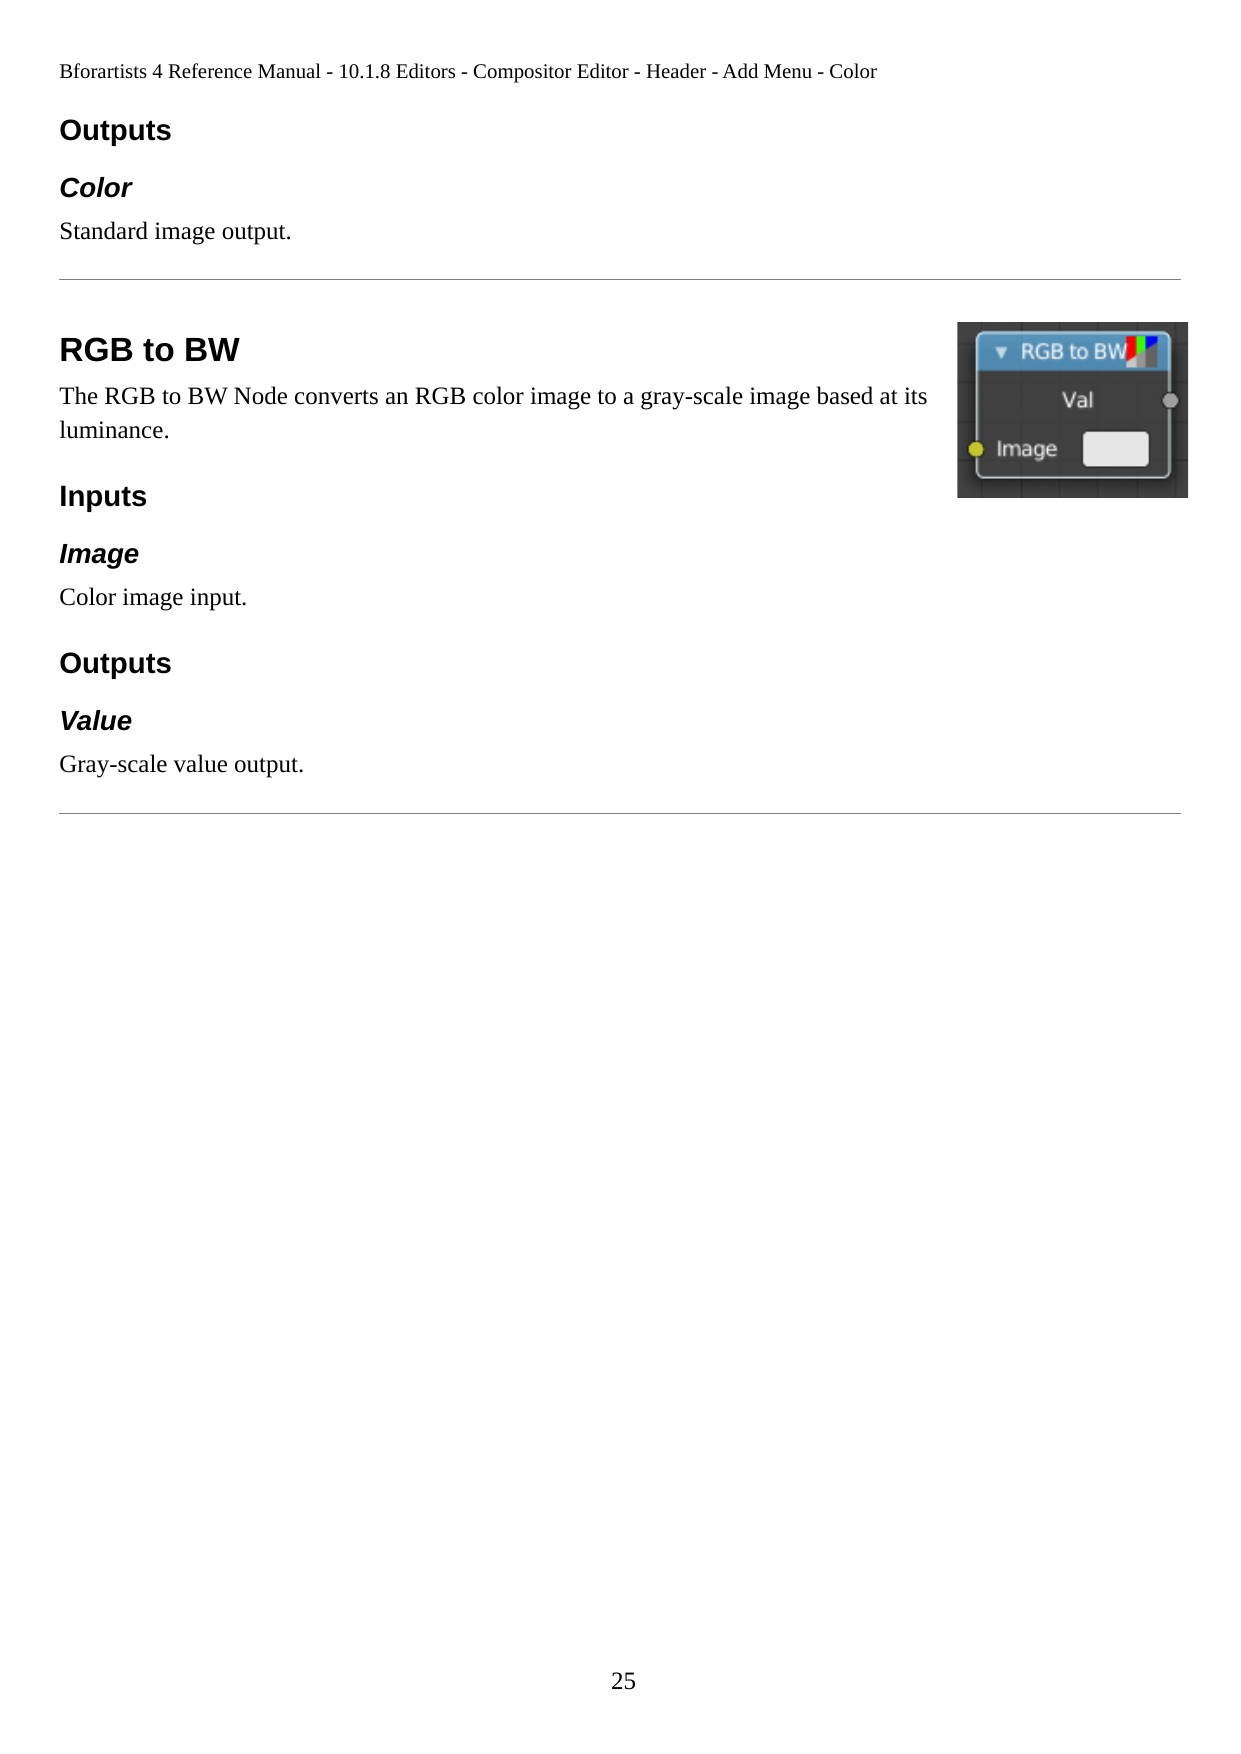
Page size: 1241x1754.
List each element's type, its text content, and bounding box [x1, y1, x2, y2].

subtitle RGB to BW [59, 330, 957, 368]
subtitle Outputs [59, 646, 1181, 679]
text Gray-scale value output. [59, 749, 1181, 778]
subtitle Value [59, 704, 1181, 736]
subtitle Image [59, 538, 1181, 570]
text Standard image output. [59, 216, 1181, 244]
subtitle Inputs [59, 479, 1181, 513]
text The RGB to BW Node converts an RGB color image to a gray-scale image based at its luminance. [59, 381, 957, 444]
subtitle Outputs [59, 113, 1181, 146]
text Color image input. [59, 582, 1181, 611]
subtitle Color [59, 171, 1181, 203]
picture [957, 322, 1189, 498]
